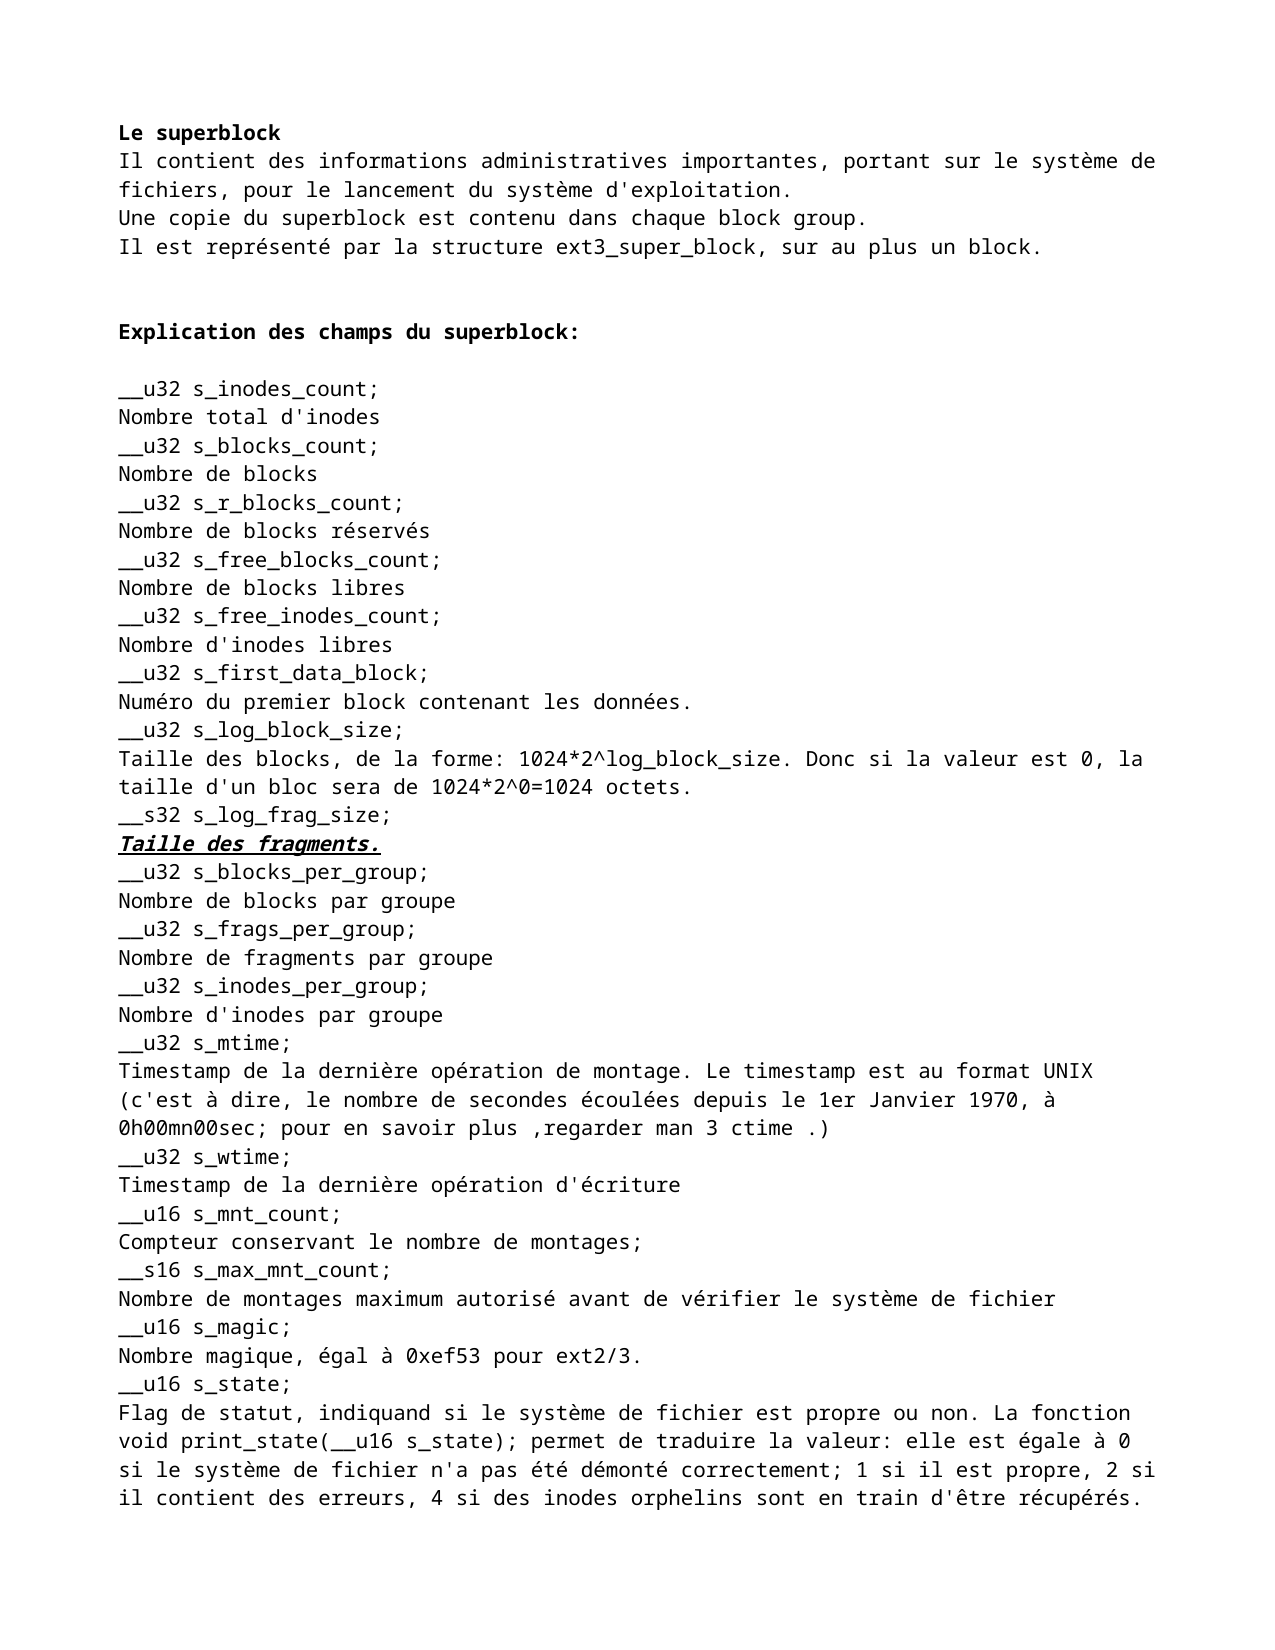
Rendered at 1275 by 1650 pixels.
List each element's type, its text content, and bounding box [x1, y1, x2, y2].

text Taille des blocks, de la forme: 1024*2^log_block_size. Donc si la valeur est 0, la taille d'un bloc sera de 1024*2^0=1024 octets. [118, 744, 1157, 801]
text __s16 s_max_mnt_count; [118, 1256, 1157, 1284]
text __u32 s_r_blocks_count; [118, 488, 1157, 516]
text Nombre de blocks réservés [118, 516, 1157, 545]
text Nombre de blocks libres [118, 573, 1157, 602]
text __u32 s_log_block_size; [118, 715, 1157, 744]
text Compteur conservant le nombre de montages; [118, 1227, 1157, 1256]
text Une copie du superblock est contenu dans chaque block group. [118, 203, 1157, 232]
text Nombre de blocks par groupe [118, 886, 1157, 914]
text __u32 s_inodes_count; [118, 374, 1157, 402]
text Nombre magique, égal à 0xef53 pour ext2/3. [118, 1341, 1157, 1369]
text Timestamp de la dernière opération d'écriture [118, 1170, 1157, 1199]
text __u32 s_free_blocks_count; [118, 545, 1157, 573]
text __s32 s_log_frag_size; [118, 801, 1157, 829]
text __u16 s_magic; [118, 1312, 1157, 1341]
text Explication des champs du superblock: [118, 317, 1157, 346]
text __u32 s_blocks_count; [118, 431, 1157, 459]
text __u32 s_inodes_per_group; [118, 971, 1157, 1000]
text Numéro du premier block contenant les données. [118, 687, 1157, 715]
text __u32 s_first_data_block; [118, 658, 1157, 687]
text __u32 s_mtime; [118, 1028, 1157, 1057]
text __u32 s_free_inodes_count; [118, 602, 1157, 630]
text Nombre d'inodes par groupe [118, 1000, 1157, 1028]
text Nombre de montages maximum autorisé avant de vérifier le système de fichier [118, 1284, 1157, 1312]
text __u16 s_state; [118, 1369, 1157, 1398]
text Nombre total d'inodes [118, 402, 1157, 431]
text Taille des fragments. [118, 829, 1157, 857]
text __u32 s_wtime; [118, 1142, 1157, 1170]
text Timestamp de la dernière opération de montage. Le timestamp est au format UNIX (c'est à dire, le nombre de secondes écoulées depuis le 1er Janvier 1970, à 0h00mn00sec; pour en savoir plus ,regarder man 3 ctime .) [118, 1057, 1157, 1142]
text Nombre d'inodes libres [118, 630, 1157, 658]
text __u32 s_frags_per_group; [118, 914, 1157, 943]
text Il est représenté par la structure ext3_super_block, sur au plus un block. [118, 232, 1157, 260]
text Flag de statut, indiquand si le système de fichier est propre ou non. La fonction void print_state(__u16 s_state); permet de traduire la valeur: elle est égale à 0 si le système de fichier n'a pas été démonté correctement; 1 si il est propre, 2 si il contient des erreurs, 4 si des inodes orphelins sont en train d'être récupérés. [118, 1398, 1157, 1512]
text Le superblock [118, 118, 1157, 147]
text Nombre de fragments par groupe [118, 943, 1157, 971]
text Il contient des informations administratives importantes, portant sur le système de fichiers, pour le lancement du système d'exploitation. [118, 147, 1157, 203]
text Nombre de blocks [118, 459, 1157, 488]
text __u32 s_blocks_per_group; [118, 857, 1157, 886]
text __u16 s_mnt_count; [118, 1199, 1157, 1227]
